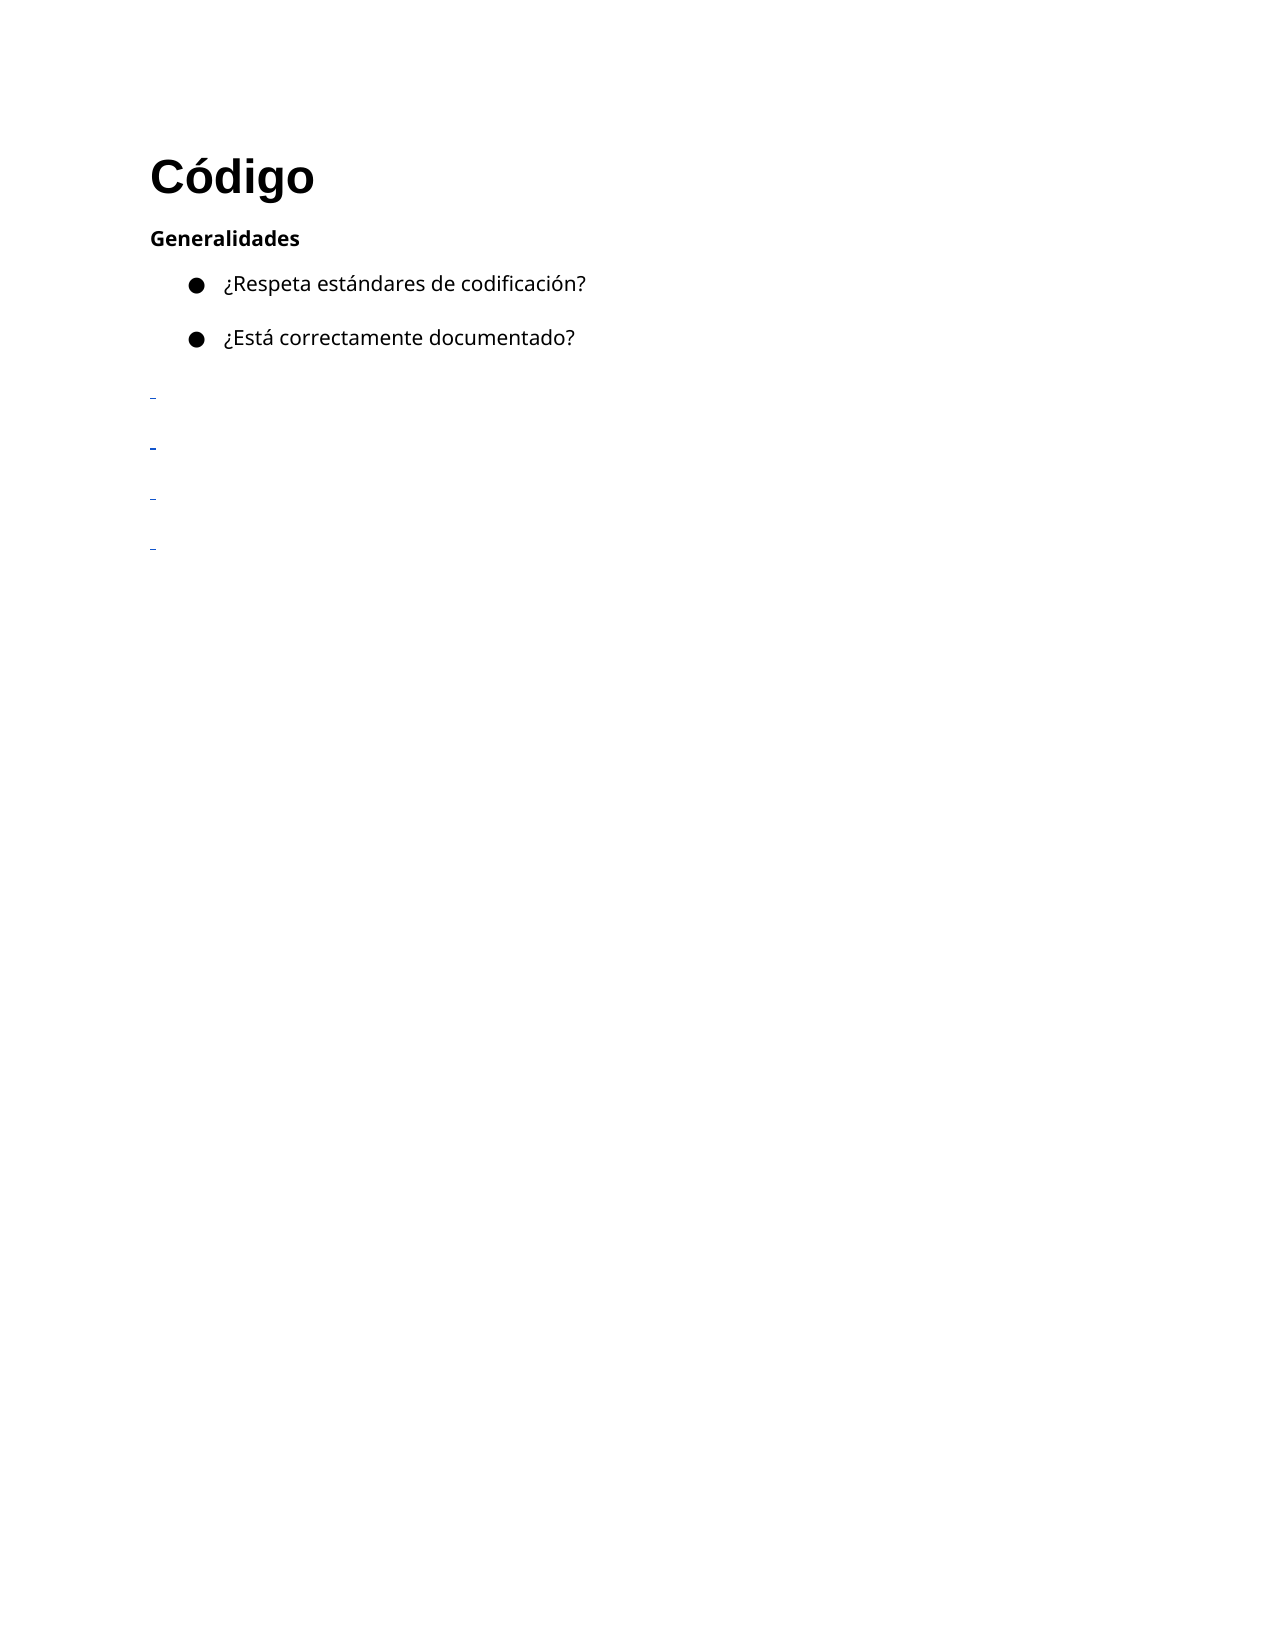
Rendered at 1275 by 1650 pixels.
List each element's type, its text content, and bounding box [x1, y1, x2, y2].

text Generalidades [150, 224, 1125, 252]
text ● ¿Está correctamente documentado? [187, 323, 1125, 351]
text ● ¿Respeta estándares de codificación? [187, 269, 1125, 298]
subtitle Código [150, 150, 1125, 203]
